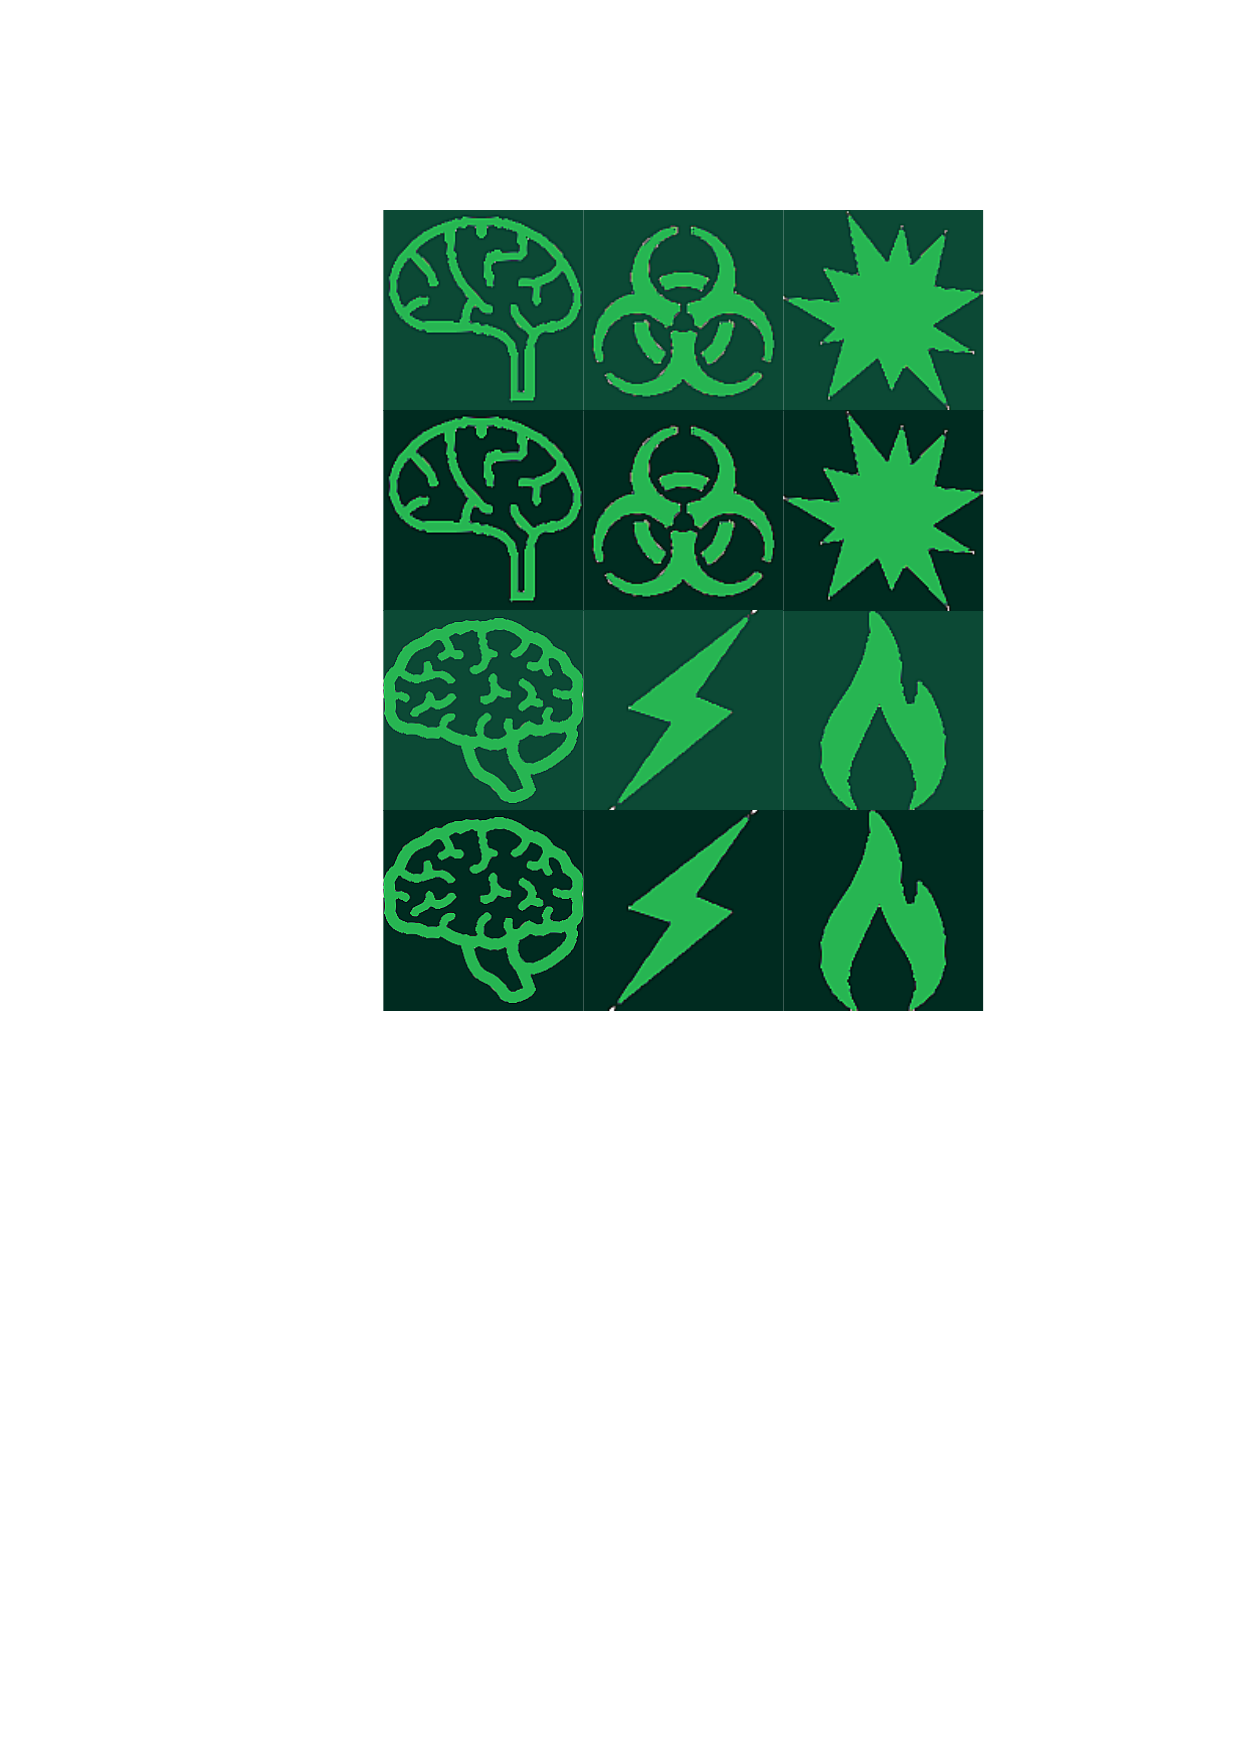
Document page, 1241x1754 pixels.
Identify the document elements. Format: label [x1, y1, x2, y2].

picture [383, 210, 984, 1011]
